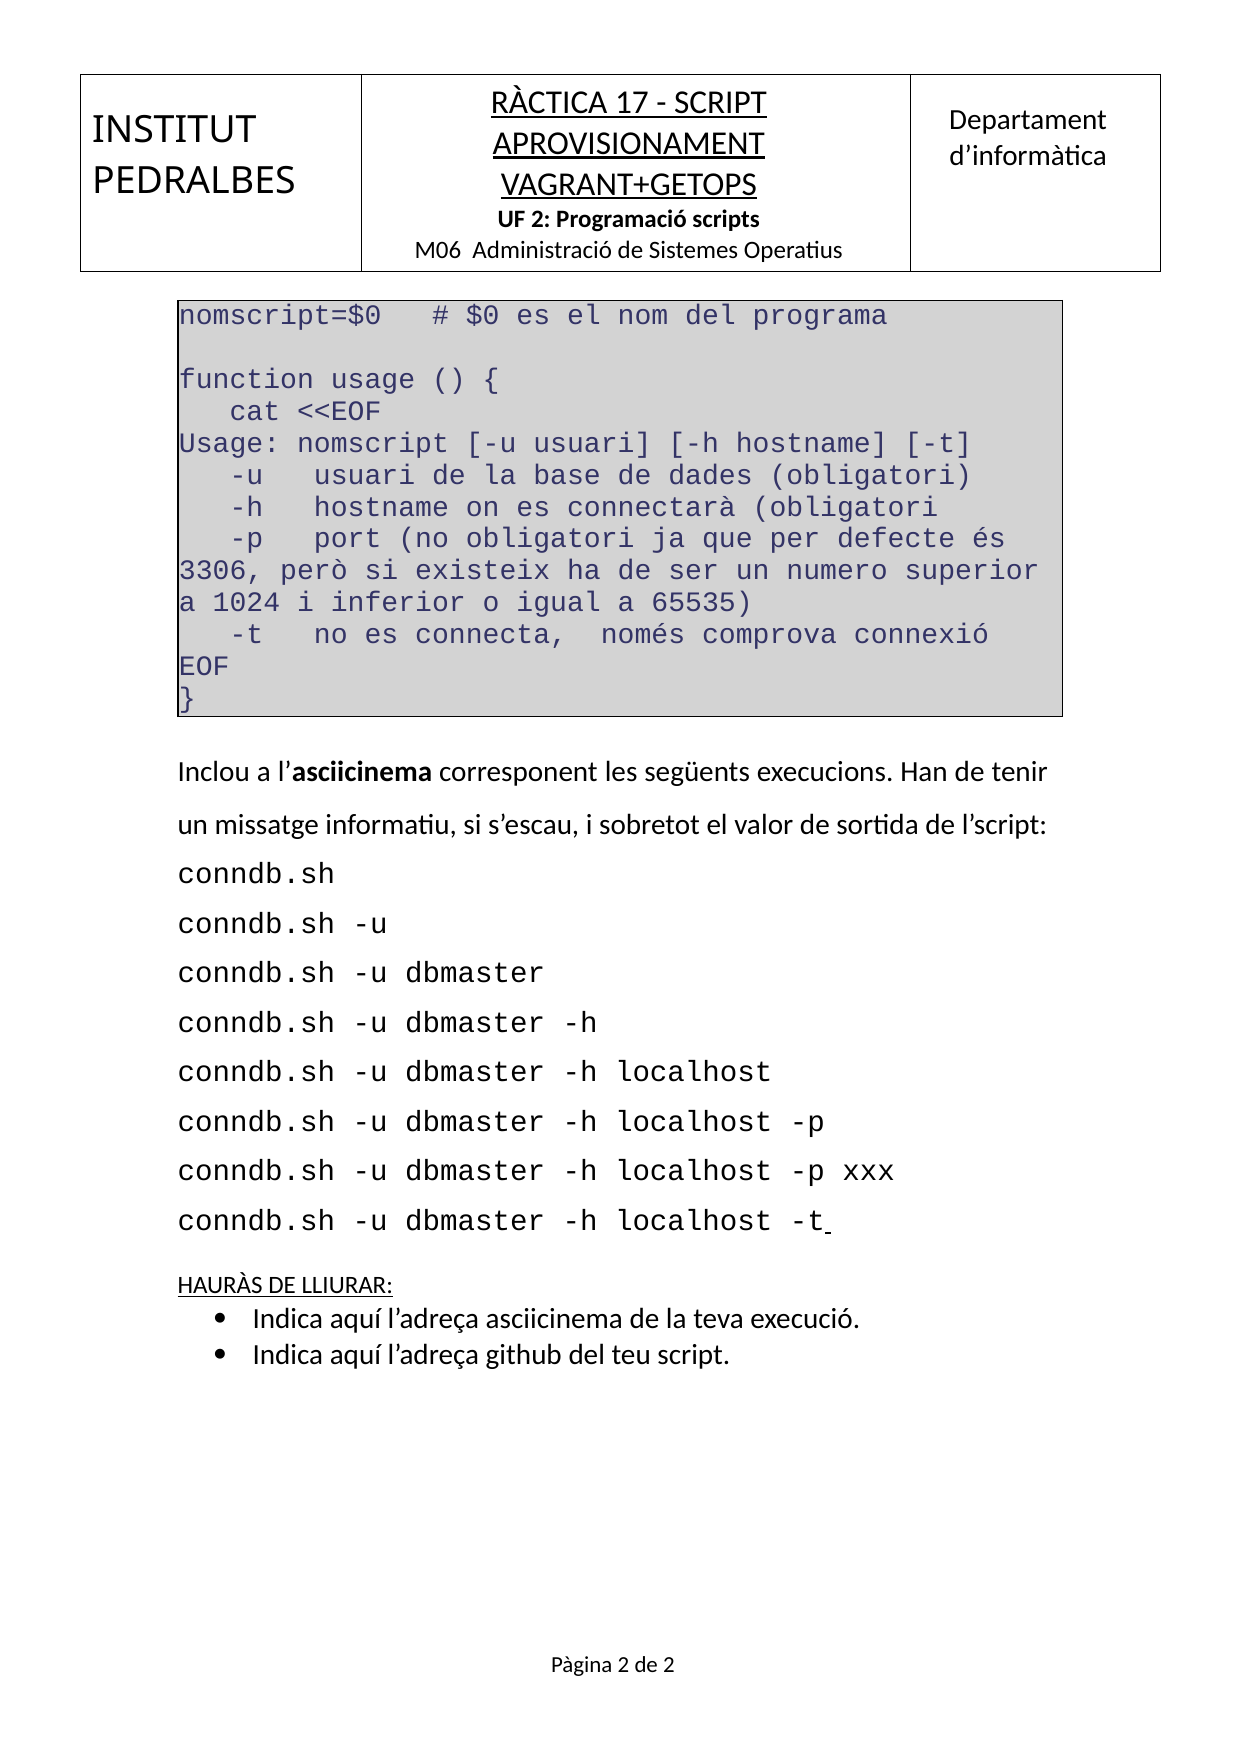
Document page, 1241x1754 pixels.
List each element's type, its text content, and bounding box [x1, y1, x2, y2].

text EOF [179, 650, 1062, 682]
list Indica aquí l’adreça asciicinema de la teva execució. [215, 1300, 1063, 1336]
text Inclou a l’asciicinema corresponent les següents execucions. Han de tenir un missatge informatiu, si s’escau, i sobretot el valor de sortida de l’script: [177, 753, 1048, 842]
text HAURÀS DE LLIURAR: [177, 1269, 1063, 1300]
text conndb.sh [177, 860, 1048, 893]
text conndb.sh -u dbmaster -h localhost -t [177, 1206, 1063, 1239]
text -u usuari de la base de dades (obligatori) [179, 459, 1062, 491]
text conndb.sh -u dbmaster -h localhost -p xxx [177, 1157, 1048, 1189]
list Indica aquí l’adreça github del teu script. [215, 1336, 1063, 1371]
text conndb.sh -u dbmaster [177, 959, 1048, 992]
text function usage () { [179, 363, 1062, 395]
text -p port (no obligatori ja que per defecte és 3306, però si existeix ha de ser un numero superior a 1024 i inferior o igual a 65535) [179, 523, 1062, 618]
text conndb.sh -u dbmaster -h [177, 1008, 1048, 1041]
text Usage: nomscript [-u usuari] [-h hostname] [-t] [179, 427, 1062, 459]
text conndb.sh -u [177, 909, 1048, 942]
text -t no es connecta, només comprova connexió [179, 618, 1062, 650]
text conndb.sh -u dbmaster -h localhost [177, 1058, 1048, 1091]
text conndb.sh -u dbmaster -h localhost -p [177, 1107, 1048, 1140]
text -h hostname on es connectarà (obligatori [179, 491, 1062, 523]
text cat <<EOF [179, 395, 1062, 427]
text nomscript=$0 # $0 es el nom del programa [179, 301, 1062, 332]
text } [179, 682, 1062, 716]
